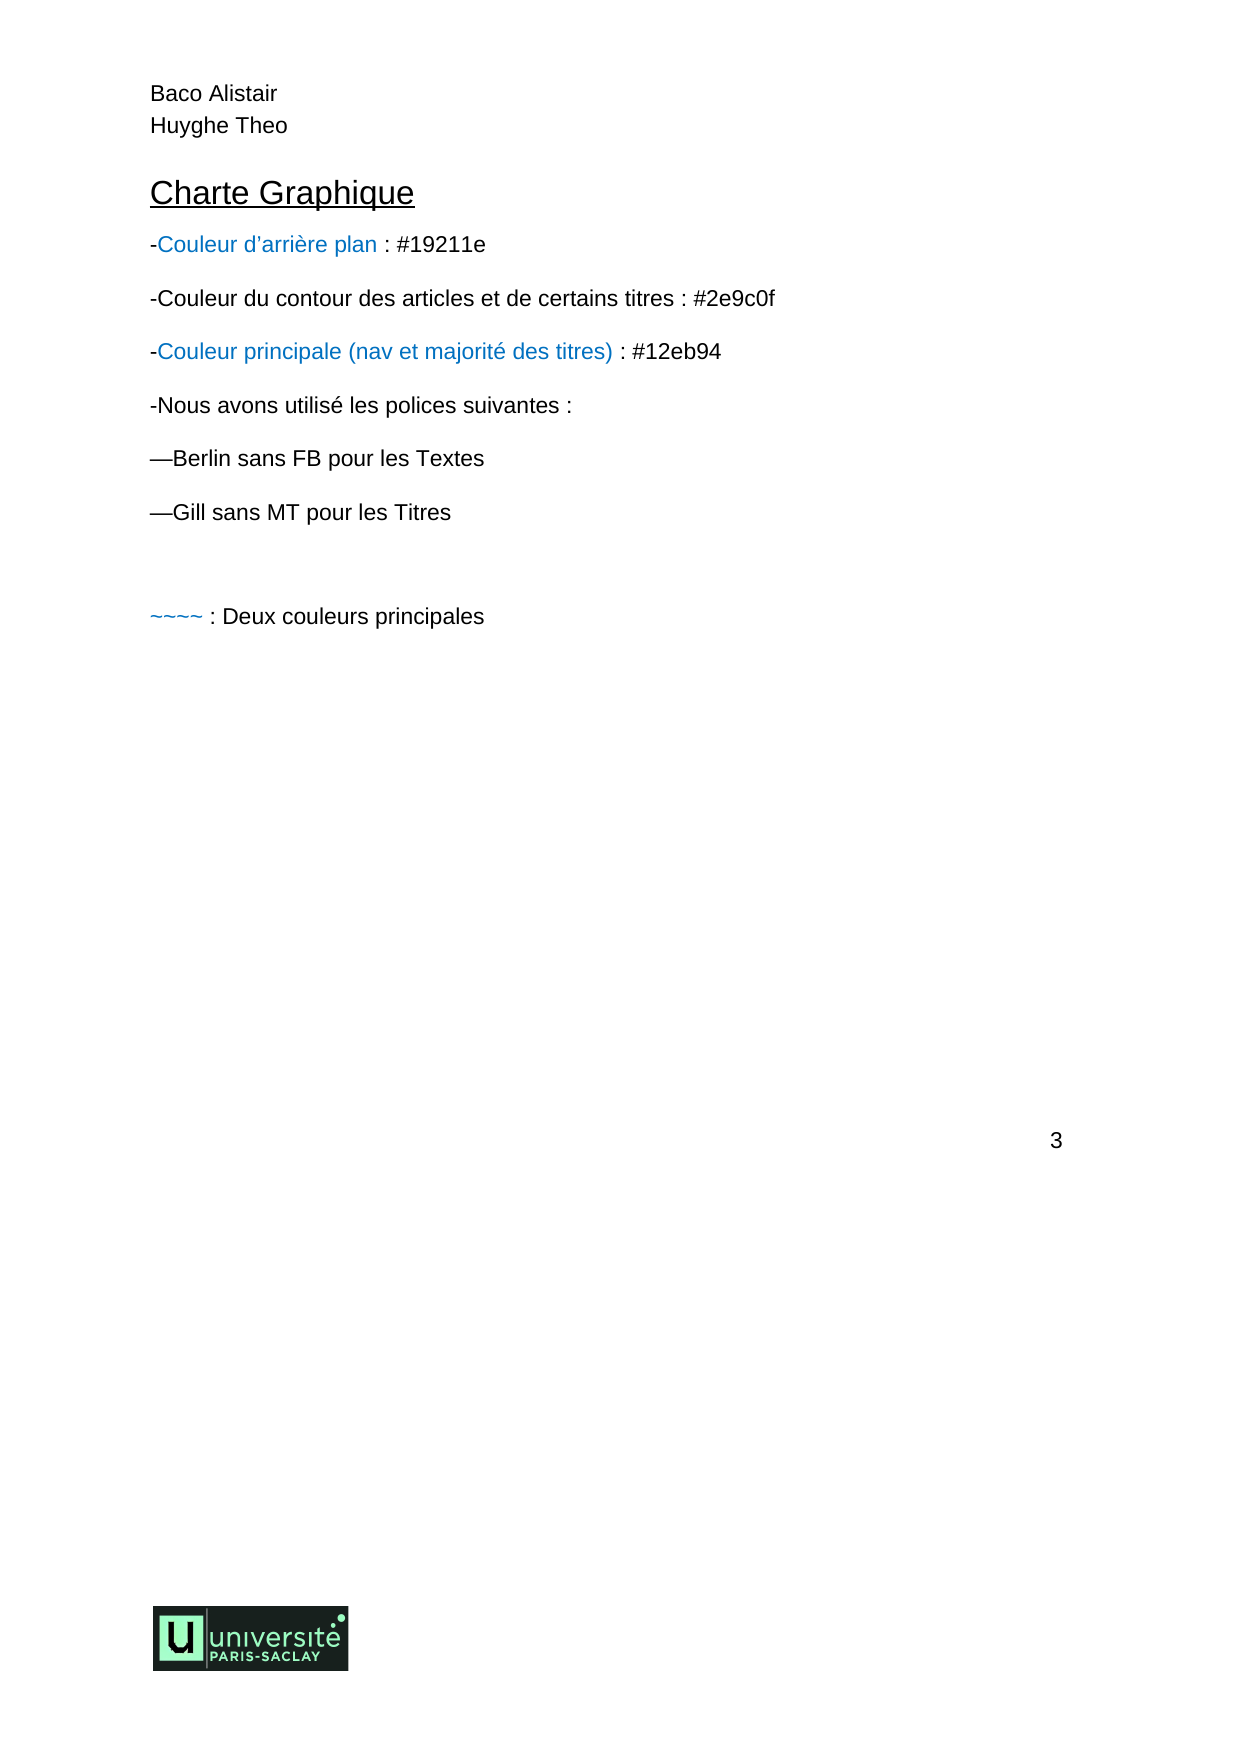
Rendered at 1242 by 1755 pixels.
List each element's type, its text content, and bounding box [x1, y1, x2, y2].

subtitle Charte Graphique [149, 173, 1090, 211]
text —Gill sans MT pour les Titres [149, 498, 1089, 525]
text -Couleur du contour des articles et de certains titres : #2e9c0f [149, 284, 1089, 311]
picture [153, 1606, 349, 1671]
text —Berlin sans FB pour les Textes [149, 445, 1089, 471]
text ~~~~ : Deux couleurs principales [149, 603, 1089, 630]
text -Couleur d’arrière plan : #19211e [149, 231, 1090, 257]
text -Nous avons utilisé les polices suivantes : [149, 392, 1089, 418]
text -Couleur principale (nav et majorité des titres) : #12eb94 [149, 338, 1090, 364]
